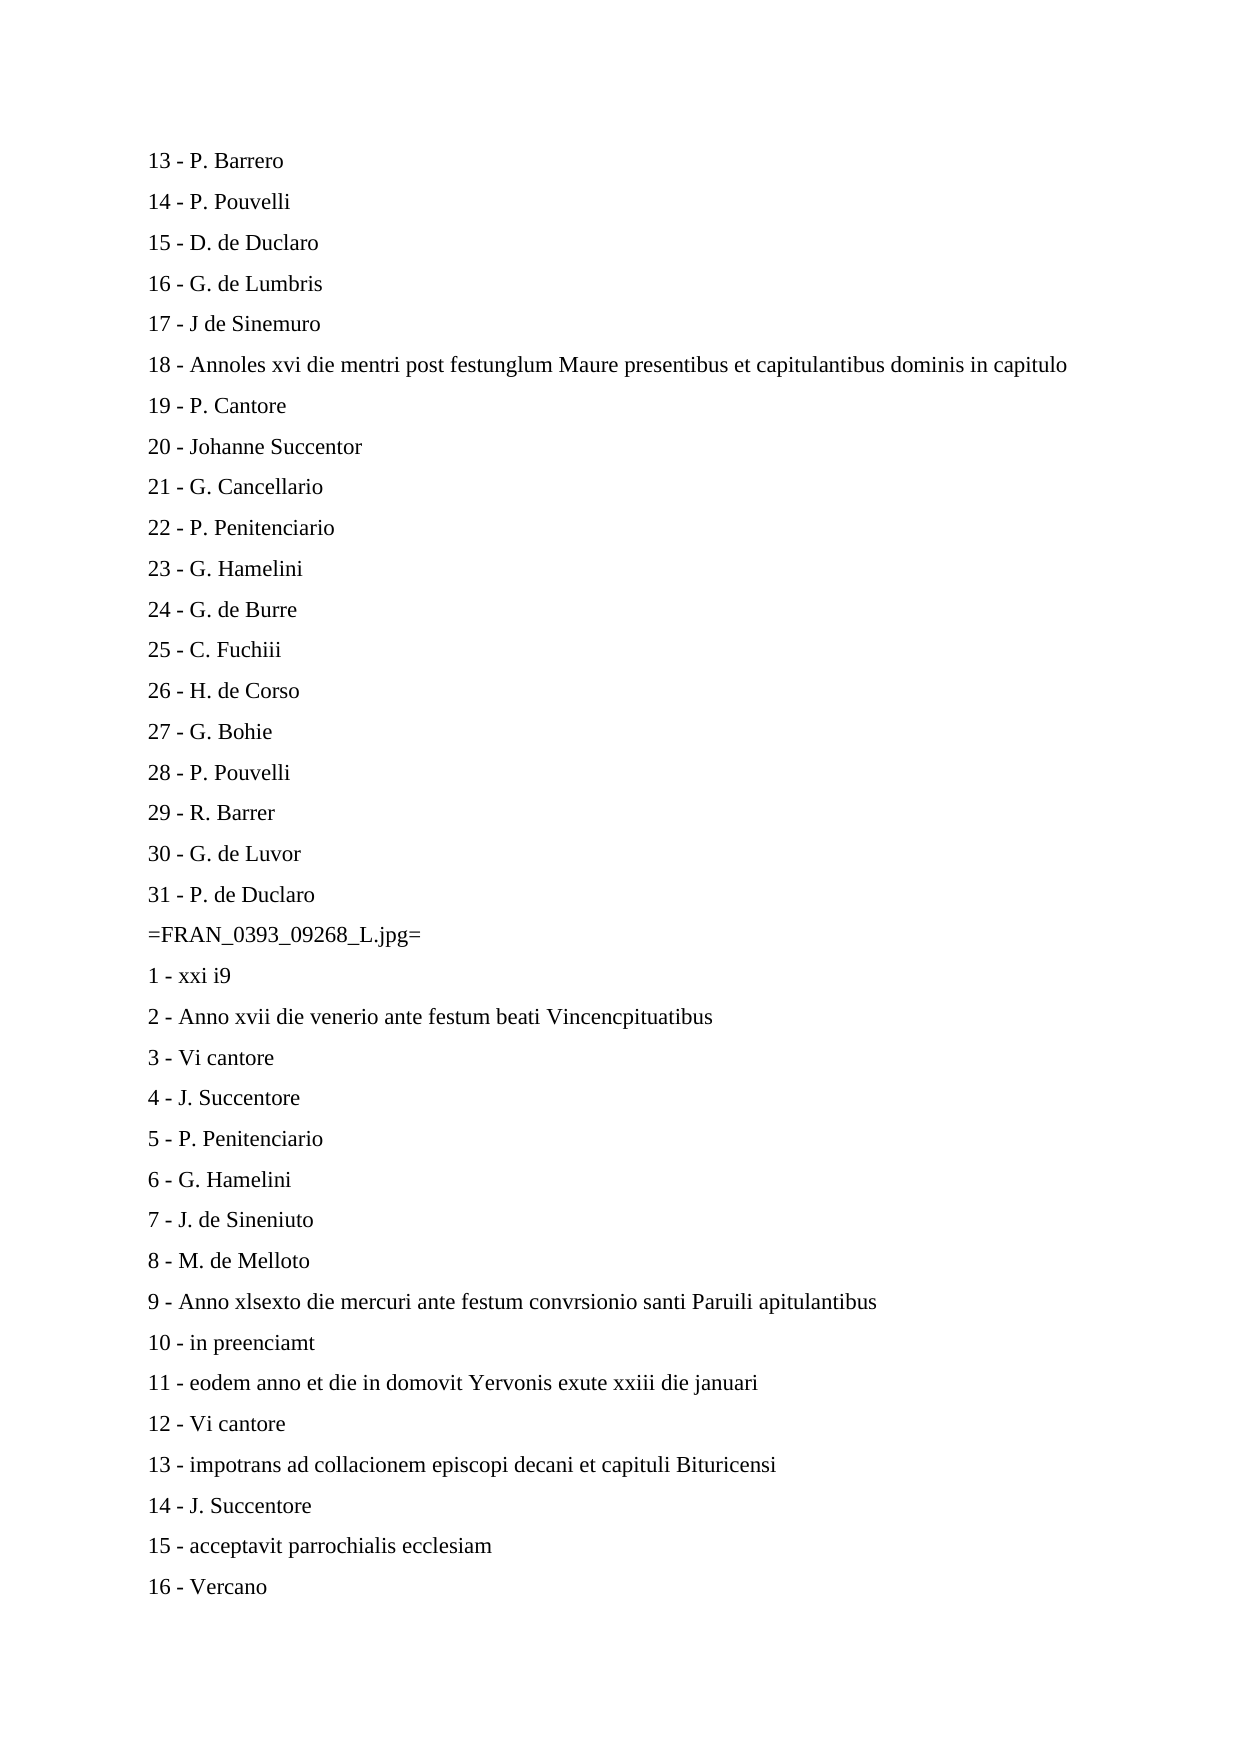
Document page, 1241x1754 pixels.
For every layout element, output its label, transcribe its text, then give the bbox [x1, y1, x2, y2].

text 3 - Vi cantore [148, 1044, 1093, 1070]
text 8 - M. de Melloto [148, 1247, 1093, 1274]
text 10 - in preenciamt [148, 1329, 1093, 1355]
text 13 - impotrans ad collacionem episcopi decani et capituli Bituricensi [148, 1451, 1093, 1477]
text 17 - J de Sinemuro [148, 311, 1093, 337]
text 4 - J. Succentore [148, 1084, 1093, 1111]
text 15 - acceptavit parrochialis ecclesiam [148, 1532, 1093, 1559]
text 14 - J. Succentore [148, 1492, 1093, 1518]
text 28 - P. Pouvelli [148, 758, 1093, 785]
text 6 - G. Hamelini [148, 1166, 1093, 1192]
text 12 - Vi cantore [148, 1410, 1093, 1437]
text 30 - G. de Luvor [148, 840, 1093, 866]
text 11 - eodem anno et die in domovit Yervonis exute xxiii die januari [148, 1369, 1093, 1396]
text 29 - R. Barrer [148, 799, 1093, 826]
text 19 - P. Cantore [148, 392, 1093, 418]
text 16 - G. de Lumbris [148, 270, 1093, 296]
text 31 - P. de Duclaro [148, 881, 1093, 907]
text 22 - P. Penitenciario [148, 514, 1093, 541]
text 15 - D. de Duclaro [148, 229, 1093, 255]
text 24 - G. de Burre [148, 596, 1093, 622]
text 13 - P. Barrero [148, 148, 1093, 174]
text 16 - Vercano [148, 1573, 1093, 1599]
text =FRAN_0393_09268_L.jpg= [148, 921, 1093, 948]
text 9 - Anno xlsexto die mercuri ante festum convrsionio santi Paruili apitulantibus [148, 1288, 1093, 1314]
text 27 - G. Bohie [148, 718, 1093, 744]
text 25 - C. Fuchiii [148, 636, 1093, 663]
text 26 - H. de Corso [148, 677, 1093, 703]
text 21 - G. Cancellario [148, 473, 1093, 500]
text 23 - G. Hamelini [148, 555, 1093, 581]
text 14 - P. Pouvelli [148, 188, 1093, 215]
text 5 - P. Penitenciario [148, 1125, 1093, 1151]
text 7 - J. de Sineniuto [148, 1207, 1093, 1233]
text 2 - Anno xvii die venerio ante festum beati Vincencpituatibus [148, 1003, 1093, 1029]
text 18 - Annoles xvi die mentri post festunglum Maure presentibus et capitulantibus dominis in capitulo [148, 351, 1093, 378]
text 1 - xxi i9 [148, 962, 1093, 988]
text 20 - Johanne Succentor [148, 433, 1093, 459]
